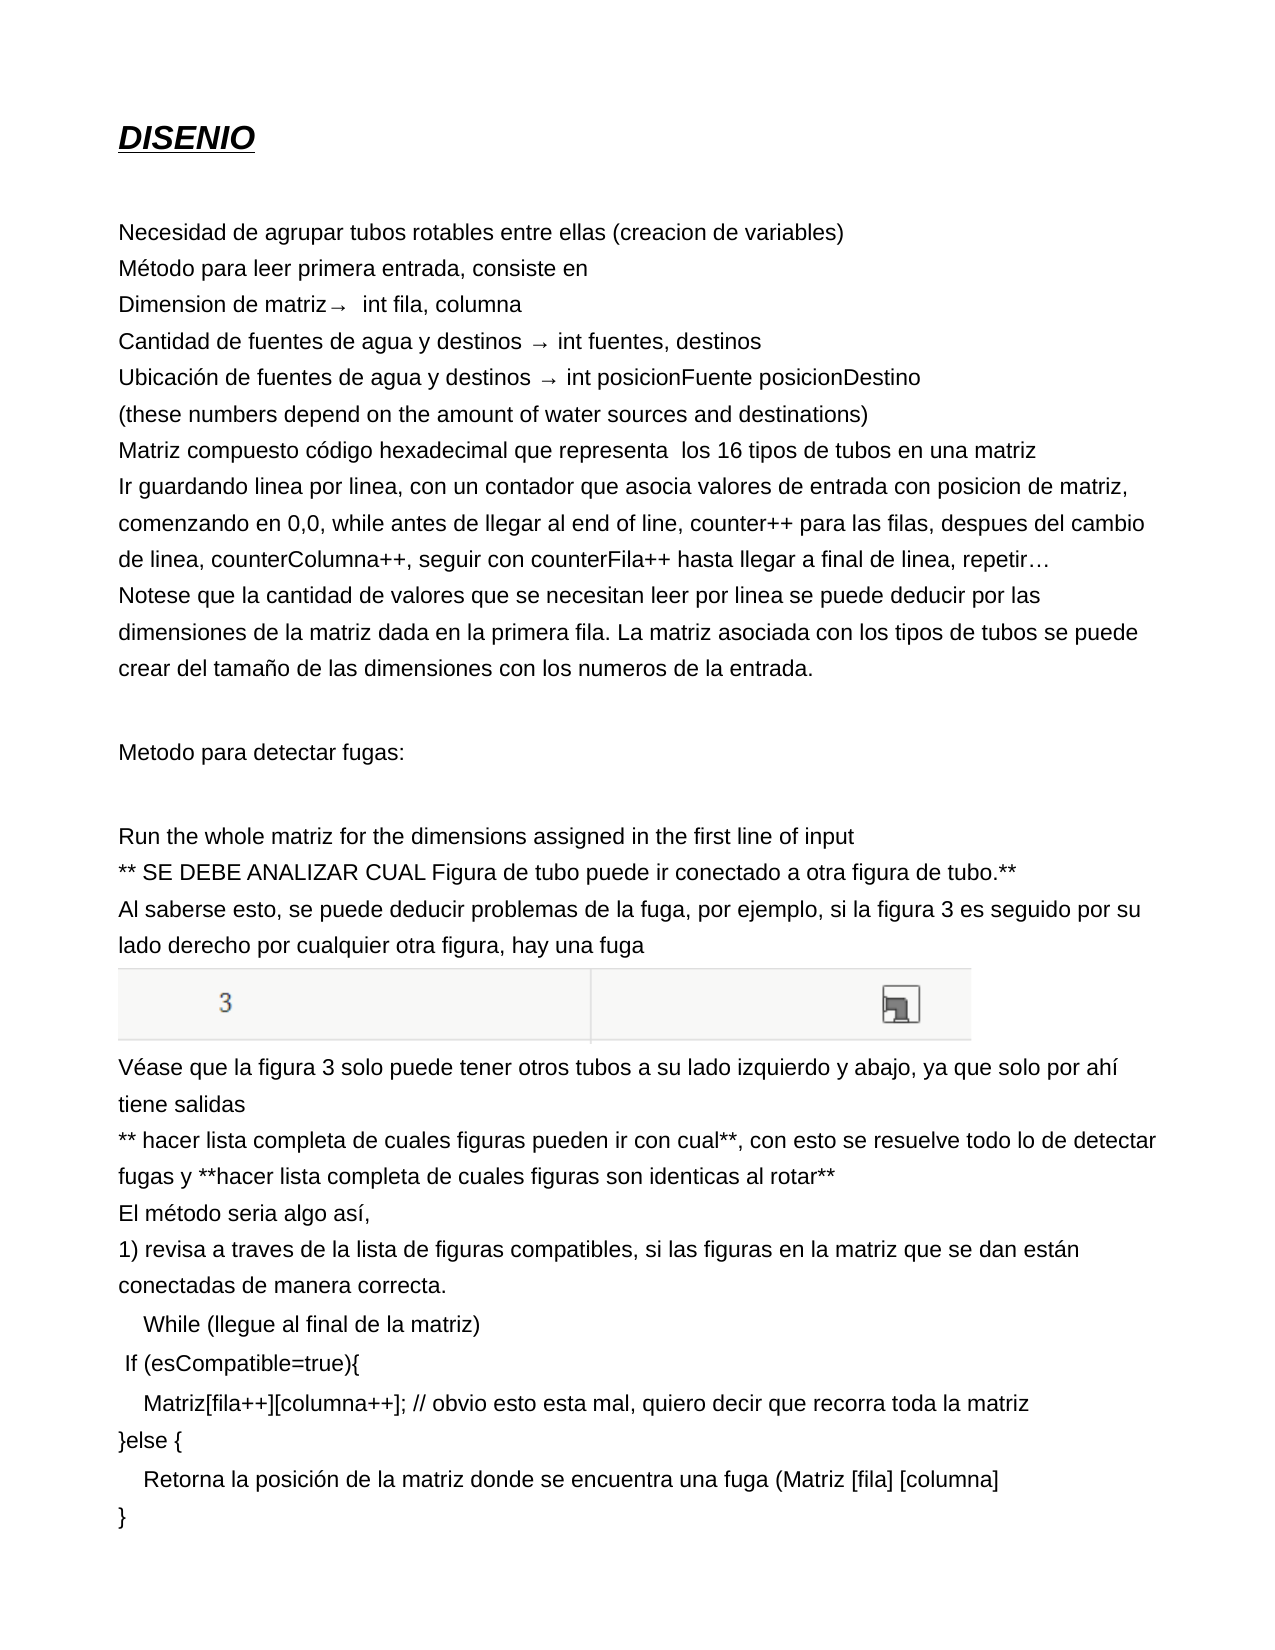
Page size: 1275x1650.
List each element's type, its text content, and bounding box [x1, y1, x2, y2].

text } [118, 1503, 1157, 1530]
text Metodo para detectar fugas: [118, 739, 1157, 765]
text Véase que la figura 3 solo puede tener otros tubos a su lado izquierdo y abajo, ya que solo por ahí tiene salidas [118, 1054, 1157, 1117]
text El método seria algo así, 1) revisa a traves de la lista de figuras compatibles, si las figuras en la matriz que se dan están conectadas de manera correcta. [118, 1199, 1157, 1299]
text While (llegue al final de la matriz) [118, 1309, 1157, 1337]
text Cantidad de fuentes de agua y destinos → int fuentes, destinos [118, 328, 1157, 354]
text Al saberse esto, se puede deducir problemas de la fuga, por ejemplo, si la figura 3 es seguido por su lado derecho por cualquier otra figura, hay una fuga [118, 896, 1157, 958]
text Necesidad de agrupar tubos rotables entre ellas (creacion de variables) [118, 219, 1157, 245]
text Ir guardando linea por linea, con un contador que asocia valores de entrada con posicion de matriz, comenzando en 0,0, while antes de llegar al end of line, counter++ para las filas, despues del cambio de linea, counterColumna++, seguir con counterFila++ hasta llegar a final de linea, repetir… [118, 473, 1157, 572]
text }else { [118, 1427, 1157, 1454]
picture [118, 968, 972, 1044]
text Matriz compuesto código hexadecimal que representa los 16 tipos de tubos en una matriz [118, 437, 1157, 463]
text ** SE DEBE ANALIZAR CUAL Figura de tubo puede ir conectado a otra figura de tubo.** [118, 859, 1157, 886]
text (these numbers depend on the amount of water sources and destinations) [118, 401, 1157, 427]
text Retorna la posición de la matriz donde se encuentra una fuga (Matriz [fila] [columna] [118, 1464, 1157, 1492]
text ** hacer lista completa de cuales figuras pueden ir con cual**, con esto se resuelve todo lo de detectar fugas y **hacer lista completa de cuales figuras son identicas al rotar** [118, 1127, 1157, 1189]
text Ubicación de fuentes de agua y destinos → int posicionFuente posicionDestino [118, 364, 1157, 391]
text Matriz[fila++][columna++]; // obvio esto esta mal, quiero decir que recorra toda la matriz [118, 1388, 1157, 1417]
text Run the whole matriz for the dimensions assigned in the first line of input [118, 823, 1157, 849]
text DISENIO [118, 118, 1157, 157]
text Método para leer primera entrada, consiste en [118, 255, 1157, 281]
text Dimension de matriz→ int fila, columna [118, 291, 1157, 318]
text If (esCompatible=true){ [118, 1348, 1157, 1377]
text Notese que la cantidad de valores que se necesitan leer por linea se puede deducir por las dimensiones de la matriz dada en la primera fila. La matriz asociada con los tipos de tubos se puede crear del tamaño de las dimensiones con los numeros de la entrada. [118, 582, 1157, 681]
